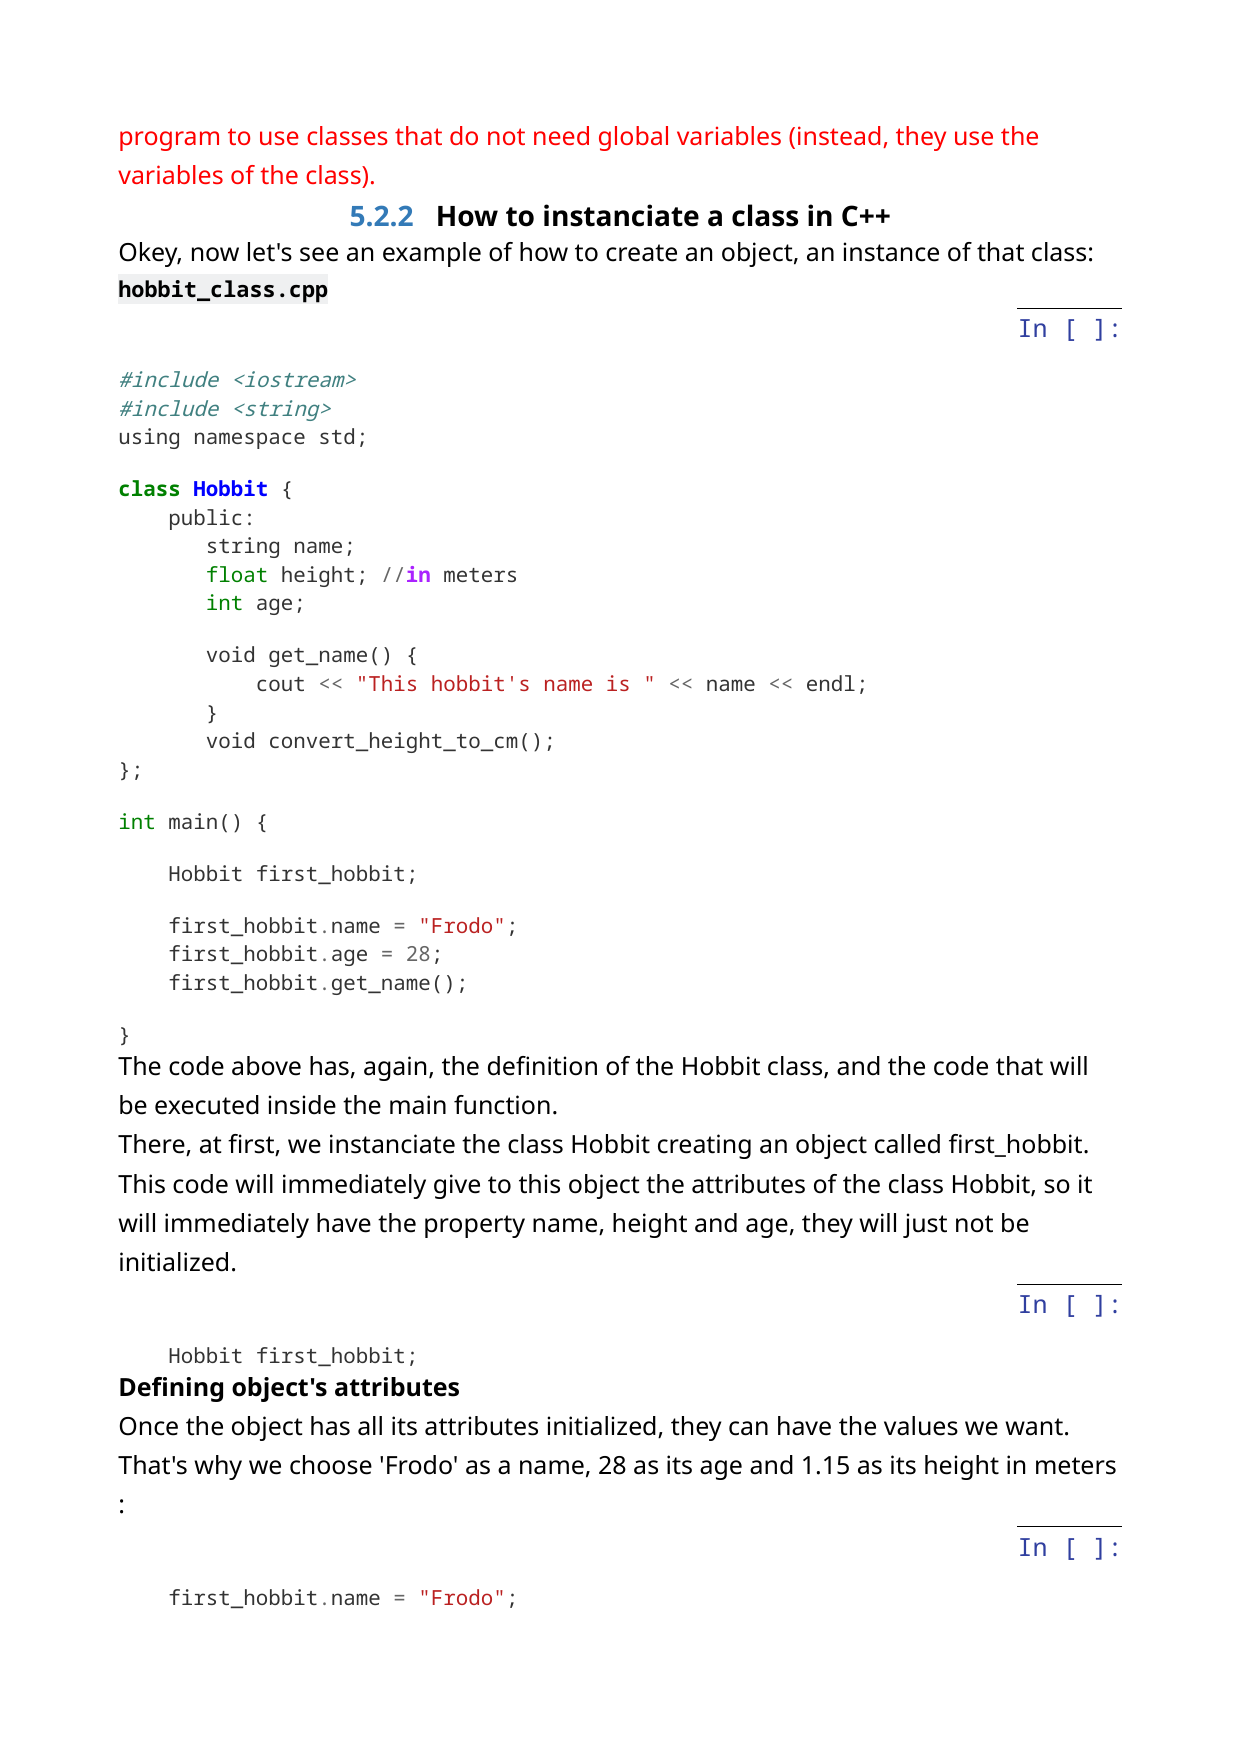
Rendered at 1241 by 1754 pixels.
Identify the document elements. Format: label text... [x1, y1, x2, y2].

text Hobbit first_hobbit; [118, 1341, 1122, 1369]
text }; [118, 755, 1122, 783]
text void get_name() { [118, 641, 1122, 669]
text class Hobbit { [118, 474, 1122, 503]
text #include <iostream> [118, 365, 1122, 394]
text first_hobbit.name = "Frodo"; [118, 1583, 1122, 1612]
text Once the object has all its attributes initialized, they can have the values we want. That's why we choose 'Frodo' as a name, 28 as its age and 1.15 as its height in meters : [118, 1409, 1122, 1521]
text In [ ]: [118, 1284, 1122, 1321]
text first_hobbit.name = "Frodo"; [118, 911, 1122, 939]
text In [ ]: [118, 1526, 1122, 1563]
text program to use classes that do not need global variables (instead, they use the variables of the class). [118, 118, 1122, 191]
text string name; [118, 531, 1122, 560]
text } [118, 1020, 1122, 1049]
text first_hobbit.age = 28; [118, 939, 1122, 968]
text first_hobbit.get_name(); [118, 968, 1122, 997]
text Hobbit first_hobbit; [118, 859, 1122, 887]
text hobbit_class.cpp [118, 274, 1122, 304]
text using namespace std; [118, 422, 1122, 451]
text The code above has, again, the definition of the Hobbit class, and the code that will be executed inside the main function. [118, 1049, 1122, 1122]
text In [ ]: [118, 308, 1122, 345]
text There, at first, we instanciate the class Hobbit creating an object called first_hobbit. This code will immediately give to this object the attributes of the class Hobbit, so it will immediately have the property name, height and age, they will just not be initialized. [118, 1127, 1122, 1279]
text #include <string> [118, 394, 1122, 422]
text int age; [118, 588, 1122, 617]
text int main() { [118, 807, 1122, 835]
text Defining object's attributes [118, 1369, 1122, 1403]
text float height; //in meters [118, 560, 1122, 588]
text cout << "This hobbit's name is " << name << endl; [118, 669, 1122, 698]
text void convert_height_to_cm(); [118, 726, 1122, 755]
text } [118, 698, 1122, 726]
subtitle 5.2.2 How to instanciate a class in C++ [118, 196, 1122, 235]
text Okey, now let's see an example of how to create an object, an instance of that class: [118, 235, 1122, 269]
text public: [118, 503, 1122, 531]
